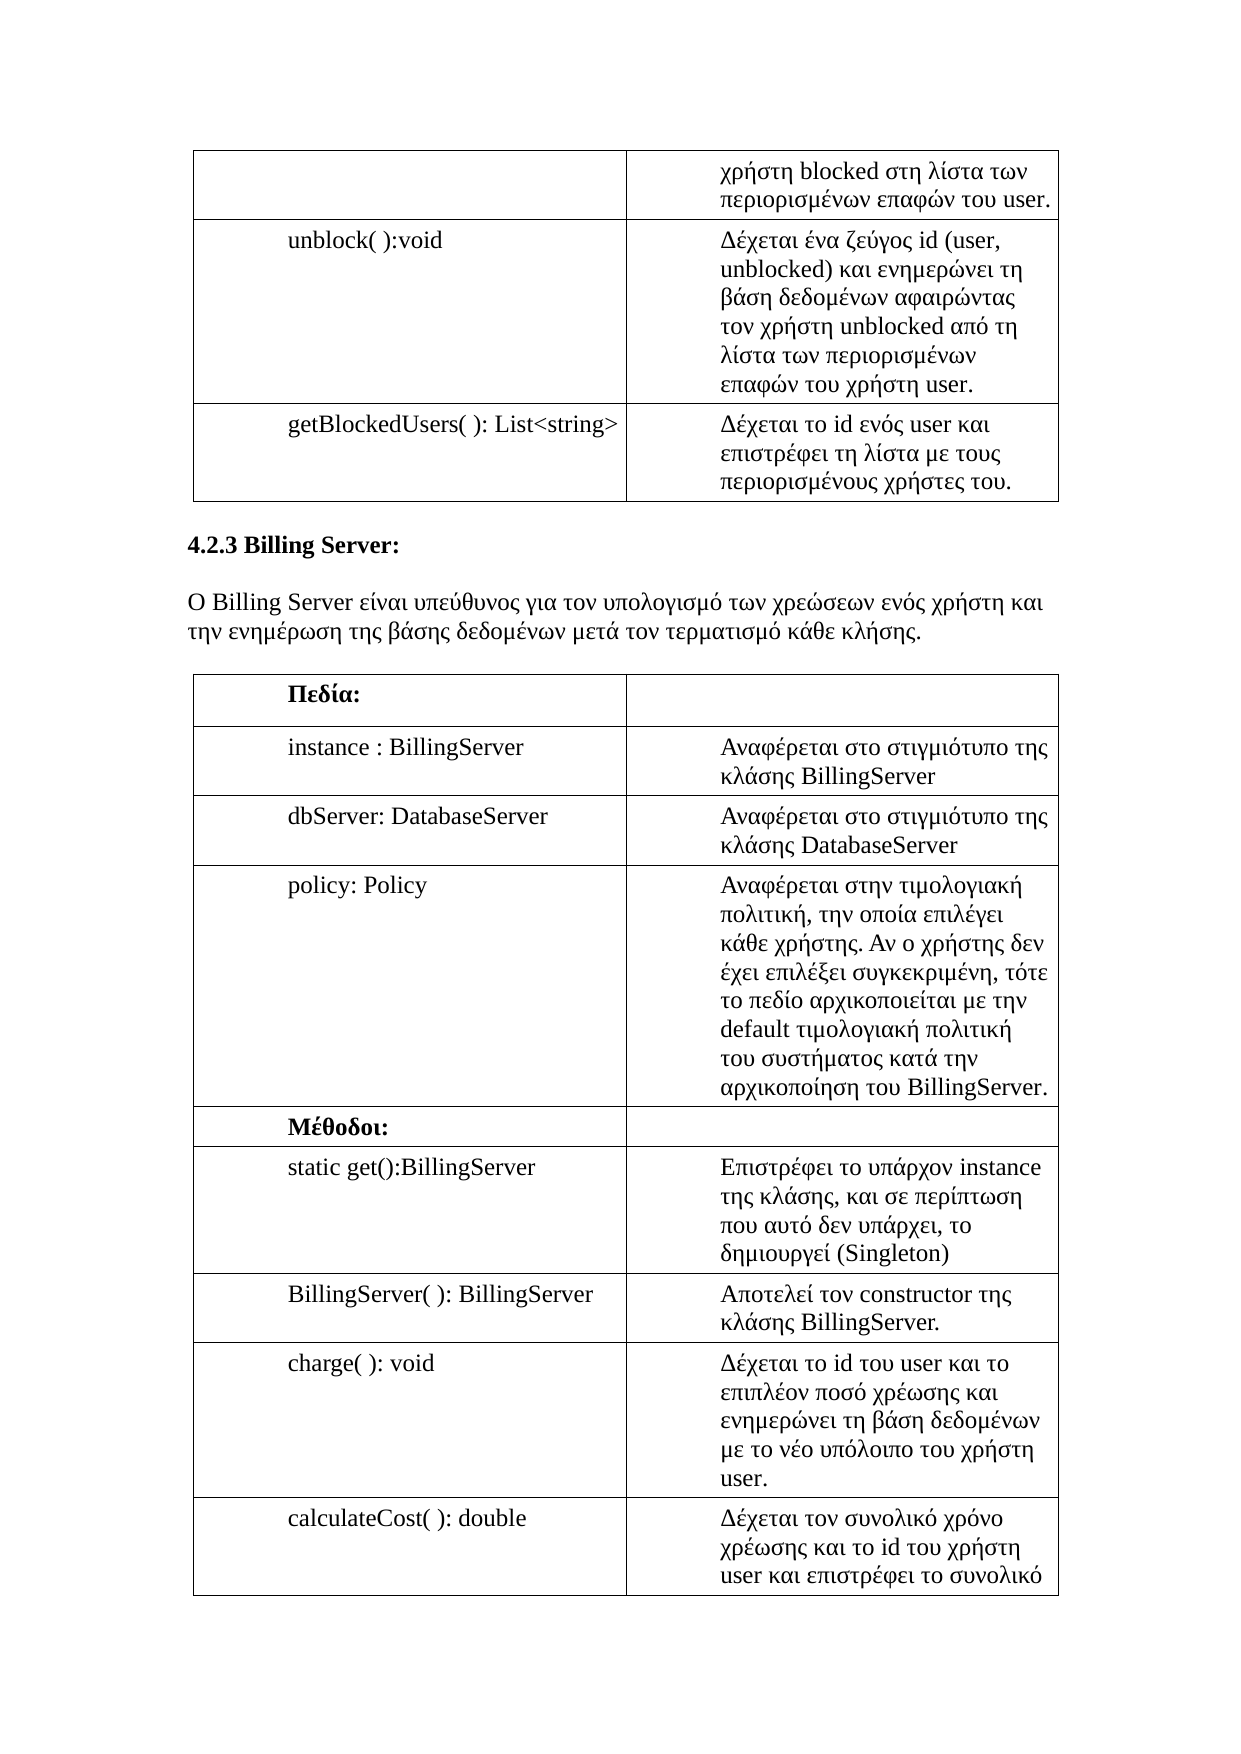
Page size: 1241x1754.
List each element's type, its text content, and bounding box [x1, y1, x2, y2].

table_cell Αναφέρεται στην τιμολογιακή πολιτική, την οποία επιλέγει κάθε χρήστης. Αν ο χρήστης δεν έχει επιλέξει συγκεκριμένη, τότε το πεδίο αρχικοποιείται με την default τιμολογιακή πολιτική του συστήματος κατά την αρχικοποίηση του BillingServer. [627, 866, 1058, 1106]
table_cell [627, 1107, 1058, 1146]
table_cell unblock( ):void [194, 220, 626, 403]
table_cell Επιστρέφει το υπάρχον instance της κλάσης, και σε περίπτωση που αυτό δεν υπάρχει, το δημιουργεί (Singleton) [627, 1147, 1058, 1273]
table_cell instance : BillingServer [194, 727, 626, 795]
table_cell Αναφέρεται στο στιγμιότυπο της κλάσης BillingServer [627, 727, 1058, 795]
table_cell Αναφέρεται στο στιγμιότυπο της κλάσης DatabaseServer [627, 796, 1058, 864]
text 4.2.3 Billing Server: [187, 530, 1053, 558]
table_cell [194, 151, 626, 219]
table_cell Μέθοδοι: [194, 1107, 626, 1146]
table_cell static get():BillingServer [194, 1147, 626, 1273]
table_cell Αποτελεί τον constructor της κλάσης BillingServer. [627, 1274, 1058, 1342]
table_cell charge( ): void [194, 1343, 626, 1497]
table_cell χρήστη blocked στη λίστα των περιορισμένων επαφών του user. [627, 151, 1058, 219]
text Ο Billing Server είναι υπεύθυνος για τον υπολογισμό των χρεώσεων ενός χρήστη και την ενημέρωση της βάσης δεδομένων μετά τον τερματισμό κάθε κλήσης. [187, 587, 1053, 645]
table_cell Δέχεται τον συνολικό χρόνο χρέωσης και το id του χρήστη user και επιστρέφει το συνολικό [627, 1498, 1058, 1595]
table_cell BillingServer( ): BillingServer [194, 1274, 626, 1342]
table_header [627, 675, 1058, 726]
table_cell calculateCost( ): double [194, 1498, 626, 1595]
table_cell policy: Policy [194, 866, 626, 1106]
table_cell Δέχεται ένα ζεύγος id (user, unblocked) και ενημερώνει τη βάση δεδομένων αφαιρώντας τον χρήστη unblocked από τη λίστα των περιορισμένων επαφών του χρήστη user. [627, 220, 1058, 403]
table_header Πεδία: [194, 675, 626, 726]
table_cell Δέχεται το id ενός user και επιστρέφει τη λίστα με τους περιορισμένους χρήστες του. [627, 404, 1058, 501]
table_cell dbServer: DatabaseServer [194, 796, 626, 864]
table_cell getBlockedUsers( ): List<string> [194, 404, 626, 501]
table_cell Δέχεται το id του user και το επιπλέον ποσό χρέωσης και ενημερώνει τη βάση δεδομένων με το νέο υπόλοιπο του χρήστη user. [627, 1343, 1058, 1497]
